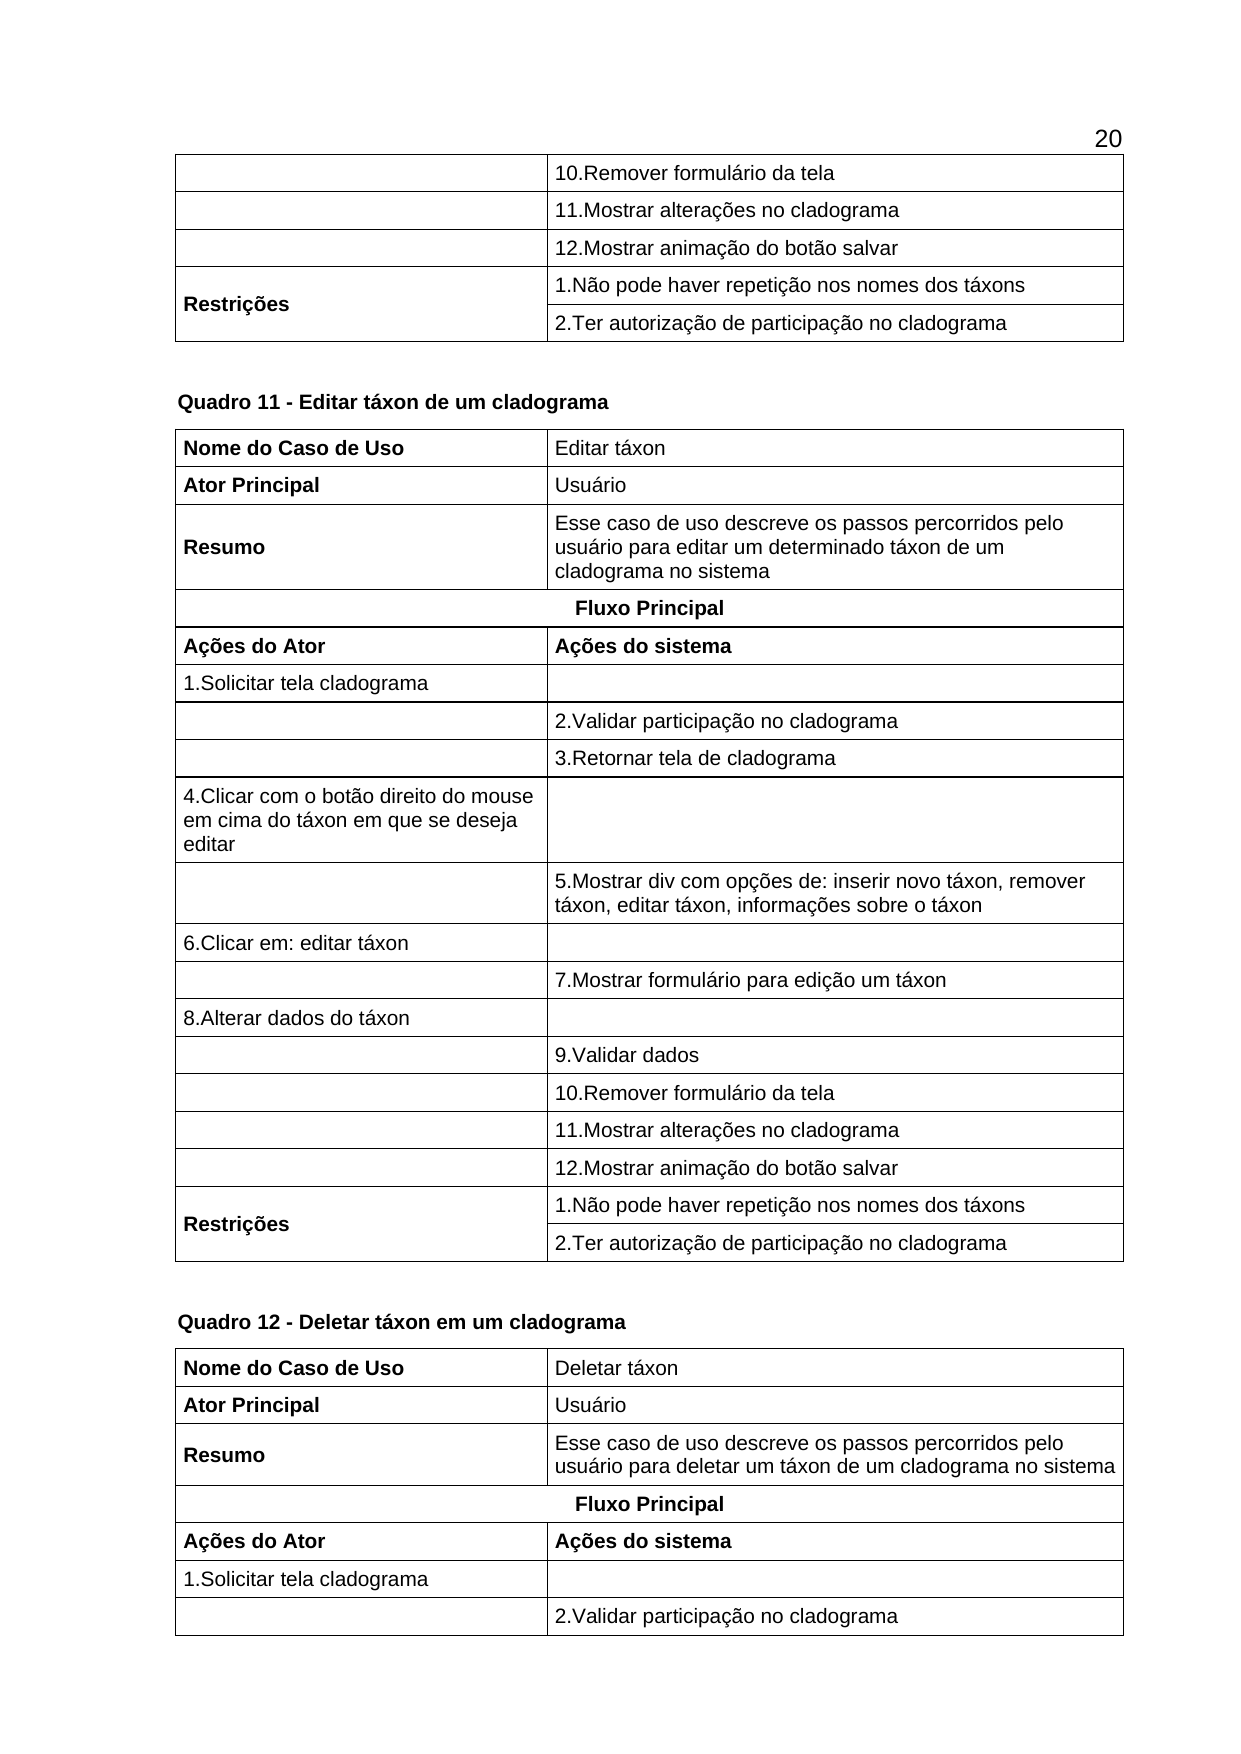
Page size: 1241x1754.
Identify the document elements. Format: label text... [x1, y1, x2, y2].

table_cell 3.Retornar tela de cladograma [548, 740, 1123, 776]
table_cell [548, 778, 1123, 862]
table_cell [548, 1561, 1123, 1597]
table_cell [176, 192, 547, 228]
table_cell Fluxo Principal [176, 1486, 1123, 1522]
text Quadro 11 - Editar táxon de um cladograma [177, 390, 1122, 414]
table_cell Resumo [176, 505, 547, 589]
table_cell 1.Não pode haver repetição nos nomes dos táxons [548, 267, 1123, 303]
table_cell [176, 155, 547, 191]
table_cell Usuário [548, 467, 1123, 503]
table_cell Resumo [176, 1424, 547, 1484]
text Quadro 12 - Deletar táxon em um cladograma [177, 1310, 1122, 1334]
table_cell 9.Validar dados [548, 1037, 1123, 1073]
table_cell 11.Mostrar alterações no cladograma [548, 1112, 1123, 1148]
table_cell 12.Mostrar animação do botão salvar [548, 230, 1123, 266]
table_cell Ator Principal [176, 467, 547, 503]
table_cell 1.Não pode haver repetição nos nomes dos táxons [548, 1187, 1123, 1223]
table_header Nome do Caso de Uso [176, 430, 547, 466]
table_cell 6.Clicar em: editar táxon [176, 924, 547, 961]
table_cell 8.Alterar dados do táxon [176, 999, 547, 1036]
table_cell 1.Solicitar tela cladograma [176, 665, 547, 701]
table_cell 11.Mostrar alterações no cladograma [548, 192, 1123, 228]
table_cell Esse caso de uso descreve os passos percorridos pelo usuário para deletar um táxon de um cladograma no sistema [548, 1424, 1123, 1484]
table_cell 1.Solicitar tela cladograma [176, 1561, 547, 1597]
table_cell 2.Validar participação no cladograma [548, 703, 1123, 739]
table_cell [548, 665, 1123, 701]
table_cell Restrições [176, 267, 547, 341]
table_cell 5.Mostrar div com opções de: inserir novo táxon, remover táxon, editar táxon, informações sobre o táxon [548, 863, 1123, 923]
table_cell [176, 1149, 547, 1186]
table_cell 2.Ter autorização de participação no cladograma [548, 1224, 1123, 1261]
table_cell Ações do sistema [548, 628, 1123, 664]
table_cell [176, 1037, 547, 1073]
table_cell 2.Validar participação no cladograma [548, 1598, 1123, 1634]
table_cell 7.Mostrar formulário para edição um táxon [548, 962, 1123, 998]
table_cell 10.Remover formulário da tela [548, 1074, 1123, 1111]
table_cell [176, 1112, 547, 1148]
table_header Editar táxon [548, 430, 1123, 466]
table_cell Ações do Ator [176, 1523, 547, 1559]
table_cell Esse caso de uso descreve os passos percorridos pelo usuário para editar um determinado táxon de um cladograma no sistema [548, 505, 1123, 589]
table_cell [548, 999, 1123, 1036]
table_cell [176, 1598, 547, 1634]
table_cell Ator Principal [176, 1387, 547, 1423]
table_header Nome do Caso de Uso [176, 1349, 547, 1386]
table_cell Ações do sistema [548, 1523, 1123, 1559]
table_cell [548, 924, 1123, 961]
table_cell Fluxo Principal [176, 590, 1123, 626]
table_cell 12.Mostrar animação do botão salvar [548, 1149, 1123, 1186]
table_cell Usuário [548, 1387, 1123, 1423]
table_header Deletar táxon [548, 1349, 1123, 1386]
table_cell [176, 703, 547, 739]
table_cell Restrições [176, 1187, 547, 1261]
table_cell 10.Remover formulário da tela [548, 155, 1123, 191]
table_cell [176, 740, 547, 776]
table_cell [176, 962, 547, 998]
table_cell [176, 230, 547, 266]
table_cell 4.Clicar com o botão direito do mouse em cima do táxon em que se deseja editar [176, 778, 547, 862]
table_cell [176, 1074, 547, 1111]
table_cell Ações do Ator [176, 628, 547, 664]
table_cell 2.Ter autorização de participação no cladograma [548, 305, 1123, 341]
table_cell [176, 863, 547, 923]
